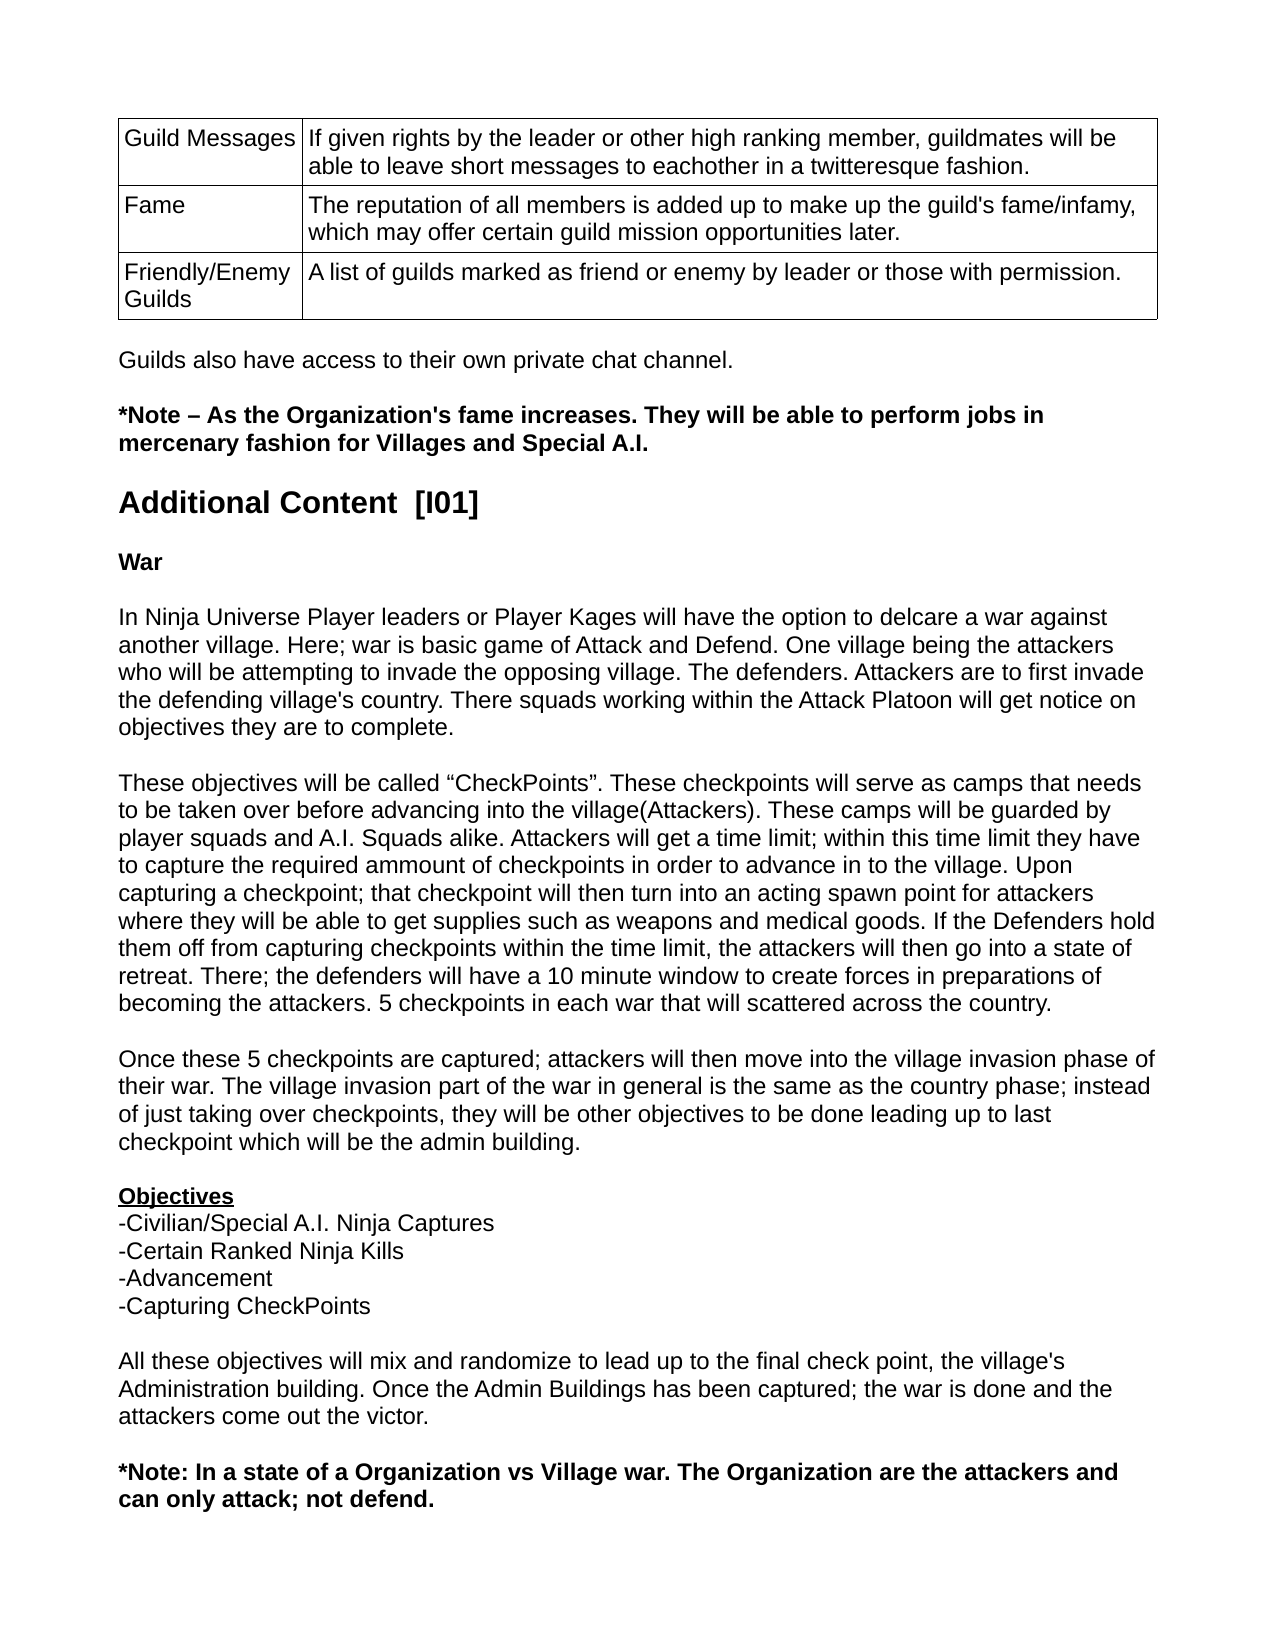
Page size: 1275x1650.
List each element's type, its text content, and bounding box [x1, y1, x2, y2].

table_cell A list of guilds marked as friend or enemy by leader or those with permission. [303, 253, 1157, 318]
table_cell The reputation of all members is added up to make up the guild's fame/infamy, which may offer certain guild mission opportunities later. [303, 186, 1157, 252]
text -Certain Ranked Ninja Kills [118, 1237, 1157, 1264]
text These objectives will be called “CheckPoints”. These checkpoints will serve as camps that needs to be taken over before advancing into the village(Attackers). These camps will be guarded by player squads and A.I. Squads alike. Attackers will get a time limit; within this time limit they have to capture the required ammount of checkpoints in order to advance in to the village. Upon capturing a checkpoint; that checkpoint will then turn into an acting spawn point for attackers where they will be able to get supplies such as weapons and medical goods. If the Defenders hold them off from capturing checkpoints within the time limit, the attackers will then go into a state of retreat. There; the defenders will have a 10 minute window to create forces in preparations of becoming the attackers. 5 checkpoints in each war that will scattered across the country. [118, 768, 1157, 1017]
text Guilds also have access to their own private chat channel. [118, 346, 1157, 374]
text Once these 5 checkpoints are captured; attackers will then move into the village invasion phase of their war. The village invasion part of the war in general is the same as the country phase; instead of just taking over checkpoints, they will be other objectives to be done leading up to last checkpoint which will be the admin building. [118, 1044, 1157, 1155]
table_cell Fame [119, 186, 302, 252]
text -Advancement [118, 1264, 1157, 1292]
text -Capturing CheckPoints [118, 1292, 1157, 1319]
table_cell Friendly/Enemy Guilds [119, 253, 302, 318]
text Objectives [118, 1183, 1157, 1209]
text -Civilian/Special A.I. Ninja Captures [118, 1209, 1157, 1237]
text War [118, 548, 1157, 575]
text Additional Content [I01] [118, 484, 1157, 520]
table_cell Guild Messages [119, 119, 302, 185]
text *Note: In a state of a Organization vs Village war. The Organization are the attackers and can only attack; not defend. [118, 1457, 1157, 1513]
text *Note – As the Organization's fame increases. They will be able to perform jobs in mercenary fashion for Villages and Special A.I. [118, 401, 1157, 457]
table_cell If given rights by the leader or other high ranking member, guildmates will be able to leave short messages to eachother in a twitteresque fashion. [303, 119, 1157, 185]
text In Ninja Universe Player leaders or Player Kages will have the option to delcare a war against another village. Here; war is basic game of Attack and Defend. One village being the attackers who will be attempting to invade the opposing village. The defenders. Attackers are to first invade the defending village's country. There squads working within the Attack Platoon will get notice on objectives they are to complete. [118, 603, 1157, 741]
text All these objectives will mix and randomize to lead up to the final check point, the village's Administration building. Once the Admin Buildings has been captured; the war is done and the attackers come out the victor. [118, 1347, 1157, 1430]
